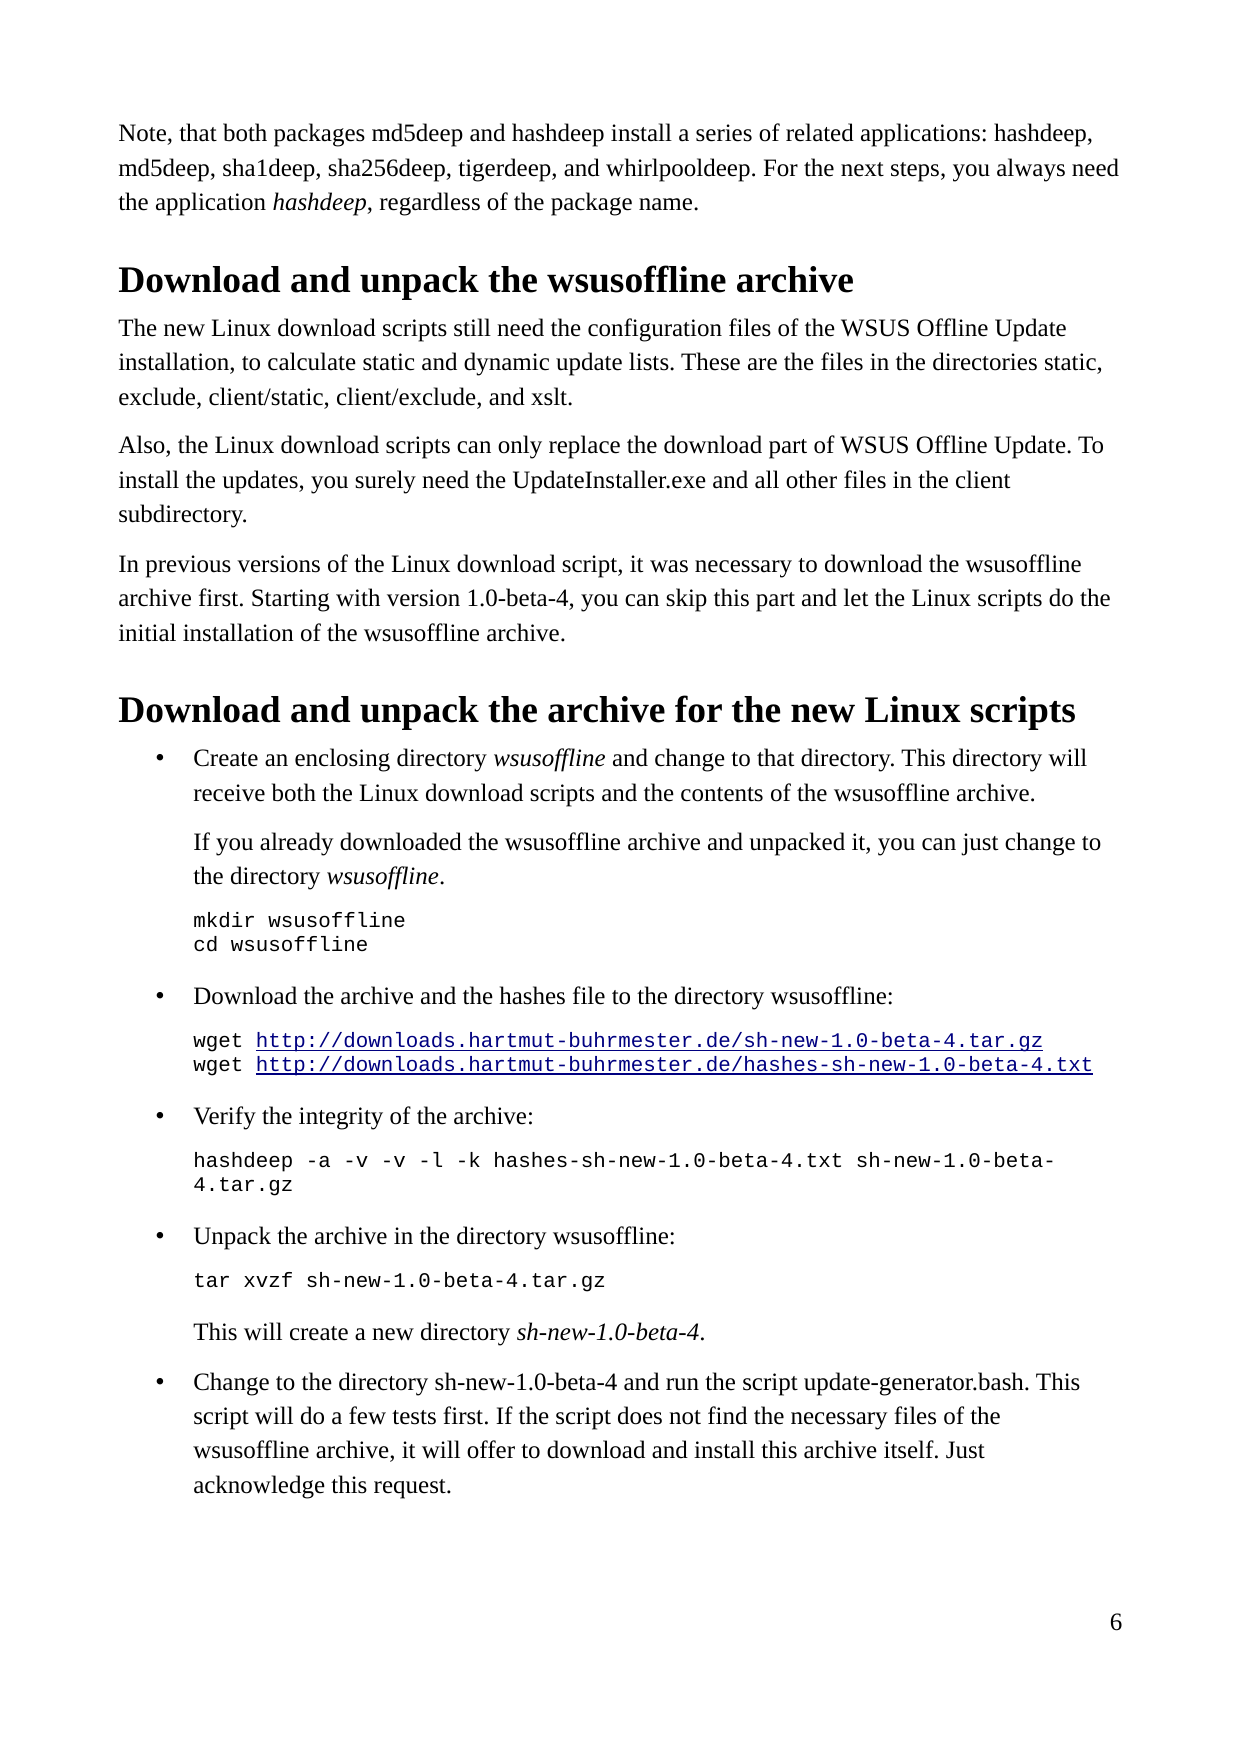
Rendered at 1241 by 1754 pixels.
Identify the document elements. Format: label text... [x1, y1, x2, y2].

text In previous versions of the Linux download script, it was necessary to download the wsusoffline archive first. Starting with version 1.0-beta-4, you can skip this part and let the Linux scripts do the initial installation of the wsusoffline archive. [118, 549, 1122, 646]
list This will create a new directory sh-new-1.0-beta-4. [156, 1317, 1122, 1346]
list Verify the integrity of the archive: [156, 1101, 1122, 1130]
list hashdeep -a -v -v -l -k hashes-sh-new-1.0-beta-4.txt sh-new-1.0-beta-4.tar.gz [156, 1150, 1122, 1221]
subtitle Download and unpack the archive for the new Linux scripts [118, 687, 1122, 731]
list tar xvzf sh-new-1.0-beta-4.tar.gz [156, 1270, 1122, 1317]
text The new Linux download scripts still need the configuration files of the WSUS Offline Update installation, to calculate static and dynamic update lists. These are the files in the directories static, exclude, client/static, client/exclude, and xslt. [118, 313, 1122, 410]
list Download the archive and the hashes file to the directory wsusoffline: [156, 981, 1122, 1010]
list mkdir wsusoffline [156, 910, 1122, 934]
text Note, that both packages md5deep and hashdeep install a series of related applications: hashdeep, md5deep, sha1deep, sha256deep, tigerdeep, and whirlpooldeep. For the next steps, you always need the application hashdeep, regardless of the package name. [118, 118, 1122, 216]
list Change to the directory sh-new-1.0-beta-4 and run the script update-generator.bash. This script will do a few tests first. If the script does not find the necessary files of the wsusoffline archive, it will offer to download and install this archive itself. Just acknowledge this request. [156, 1367, 1122, 1499]
text Also, the Linux download scripts can only replace the download part of WSUS Offline Update. To install the updates, you surely need the UpdateInstaller.exe and all other files in the client subdirectory. [118, 431, 1122, 528]
list If you already downloaded the wsusoffline archive and unpacked it, you can just change to the directory wsusoffline. [156, 827, 1122, 890]
list Unpack the archive in the directory wsusoffline: [156, 1221, 1122, 1250]
subtitle Download and unpack the wsusoffline archive [118, 257, 1122, 300]
list Create an enclosing directory wsusoffline and change to that directory. This directory will receive both the Linux download scripts and the contents of the wsusoffline archive. [156, 743, 1122, 806]
list cd wsusoffline [156, 934, 1122, 981]
list wget http://downloads.hartmut-buhrmester.de/sh-new-1.0-beta-4.tar.gz [156, 1030, 1122, 1054]
list wget http://downloads.hartmut-buhrmester.de/hashes-sh-new-1.0-beta-4.txt [156, 1054, 1122, 1101]
